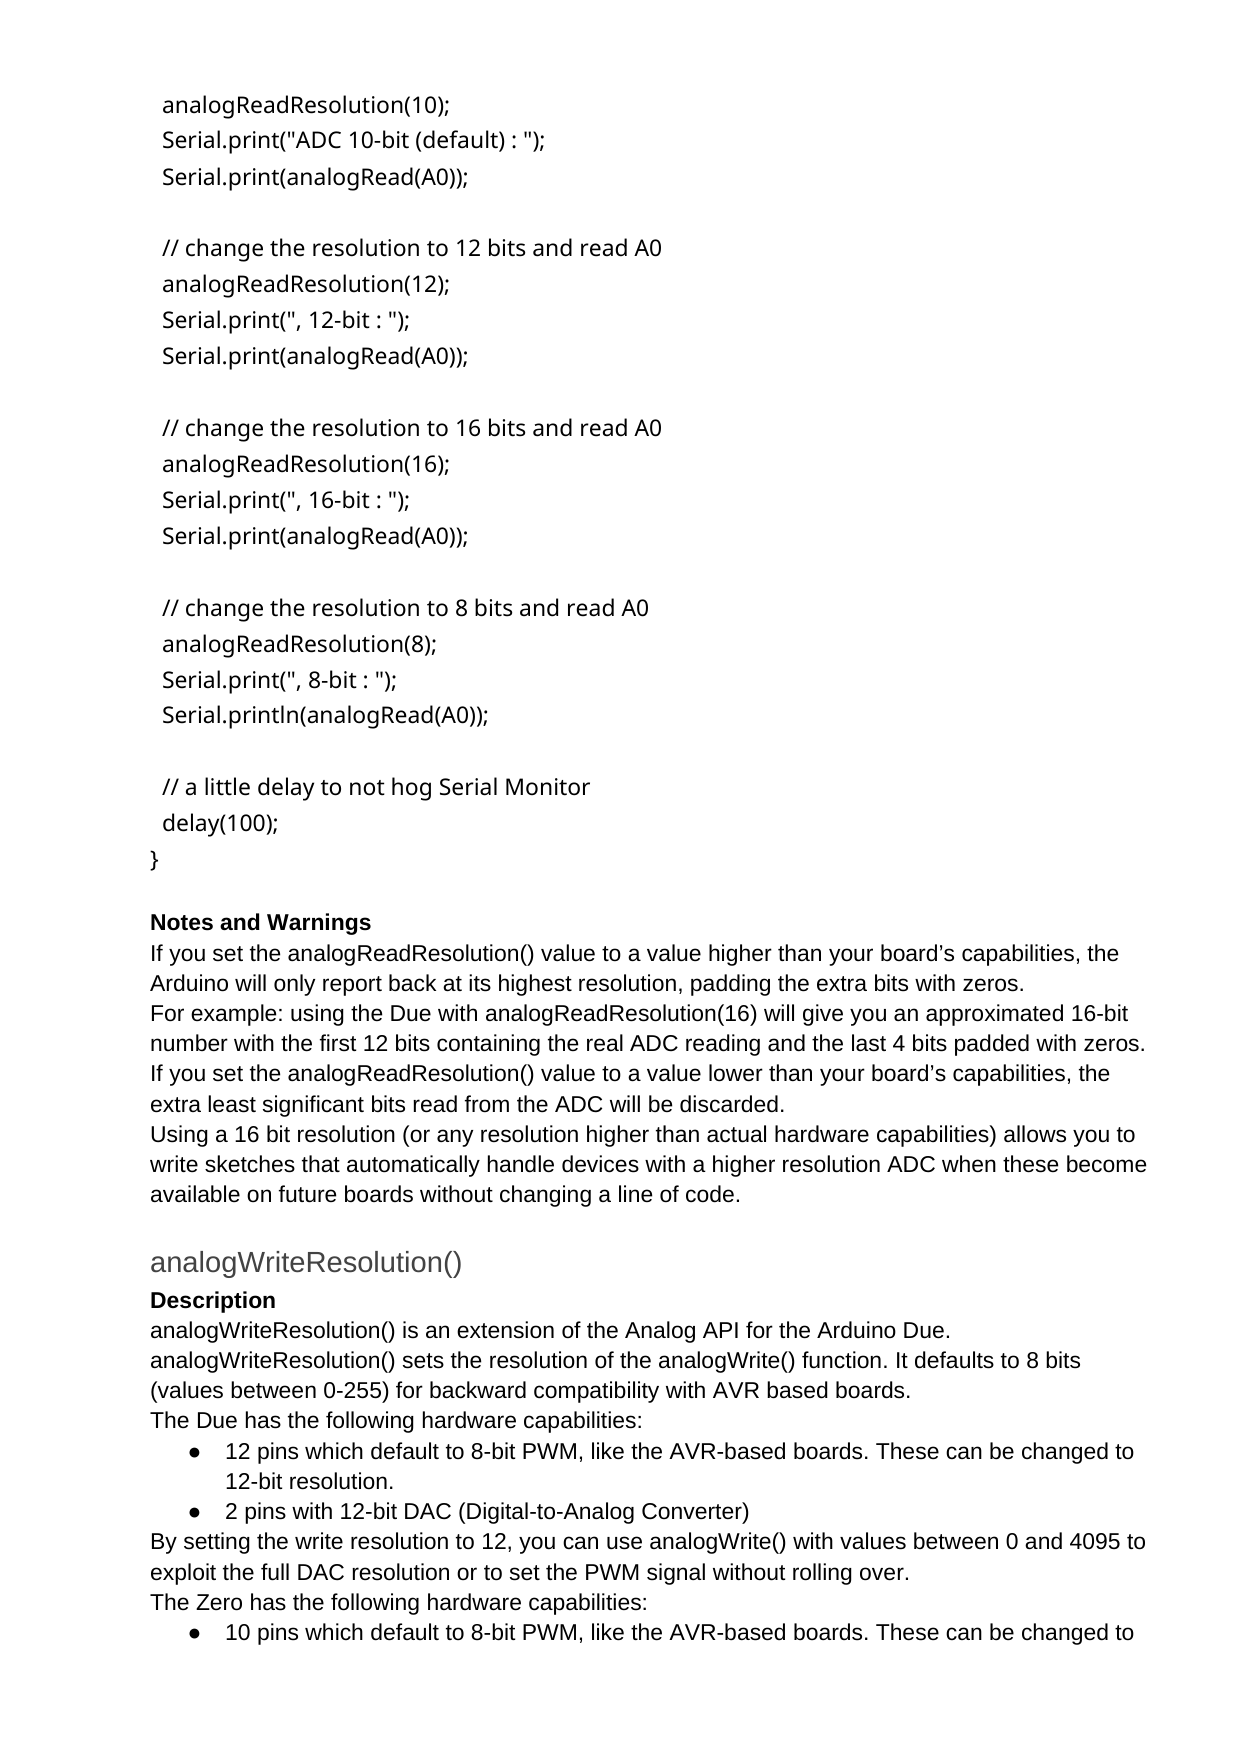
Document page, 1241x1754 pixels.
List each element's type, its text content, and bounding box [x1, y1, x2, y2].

text Serial.print(analogRead(A0)); [150, 160, 1152, 192]
list 2 pins with 12-bit DAC (Digital-to-Analog Converter) [187, 1498, 1152, 1524]
text For example: using the Due with analogReadResolution(16) will give you an approximated 16-bit number with the first 12 bits containing the real ADC reading and the last 4 bits padded with zeros. [150, 1000, 1152, 1057]
text delay(100); [150, 807, 1152, 838]
text Using a 16 bit resolution (or any resolution higher than actual hardware capabilities) allows you to write sketches that automatically handle devices with a higher resolution ADC when these become available on future boards without changing a line of code. [150, 1121, 1152, 1208]
text // change the resolution to 8 bits and read A0 [150, 592, 1152, 623]
subtitle analogWriteResolution() [150, 1245, 1152, 1278]
text Serial.print(", 8-bit : "); [150, 663, 1152, 695]
text } [150, 843, 1152, 874]
text // change the resolution to 12 bits and read A0 [150, 232, 1152, 263]
text analogReadResolution(8); [150, 628, 1152, 659]
text By setting the write resolution to 12, you can use analogWrite() with values between 0 and 4095 to exploit the full DAC resolution or to set the PWM signal without rolling over. [150, 1528, 1152, 1585]
text analogReadResolution(12); [150, 268, 1152, 299]
list 10 pins which default to 8-bit PWM, like the AVR-based boards. These can be changed to [187, 1619, 1152, 1645]
text Notes and Warnings [150, 909, 1152, 936]
text // change the resolution to 16 bits and read A0 [150, 412, 1152, 443]
text Serial.print(", 12-bit : "); [150, 304, 1152, 335]
text If you set the analogReadResolution() value to a value higher than your board’s capabilities, the Arduino will only report back at its highest resolution, padding the extra bits with zeros. [150, 939, 1152, 996]
text analogWriteResolution() is an extension of the Analog API for the Arduino Due. [150, 1317, 1152, 1343]
text Serial.print("ADC 10-bit (default) : "); [150, 124, 1152, 156]
text If you set the analogReadResolution() value to a value lower than your board’s capabilities, the extra least significant bits read from the ADC will be discarded. [150, 1060, 1152, 1117]
text The Zero has the following hardware capabilities: [150, 1589, 1152, 1615]
text analogReadResolution(10); [150, 88, 1152, 120]
text Serial.print(", 16-bit : "); [150, 484, 1152, 515]
text // a little delay to not hog Serial Monitor [150, 771, 1152, 803]
text analogWriteResolution() sets the resolution of the analogWrite() function. It defaults to 8 bits (values between 0-255) for backward compatibility with AVR based boards. [150, 1347, 1152, 1404]
text Description [150, 1287, 1152, 1313]
text Serial.print(analogRead(A0)); [150, 340, 1152, 371]
text Serial.print(analogRead(A0)); [150, 520, 1152, 551]
list 12 pins which default to 8-bit PWM, like the AVR-based boards. These can be changed to 12-bit resolution. [187, 1438, 1152, 1494]
text The Due has the following hardware capabilities: [150, 1407, 1152, 1434]
text Serial.println(analogRead(A0)); [150, 699, 1152, 731]
text analogReadResolution(16); [150, 448, 1152, 479]
